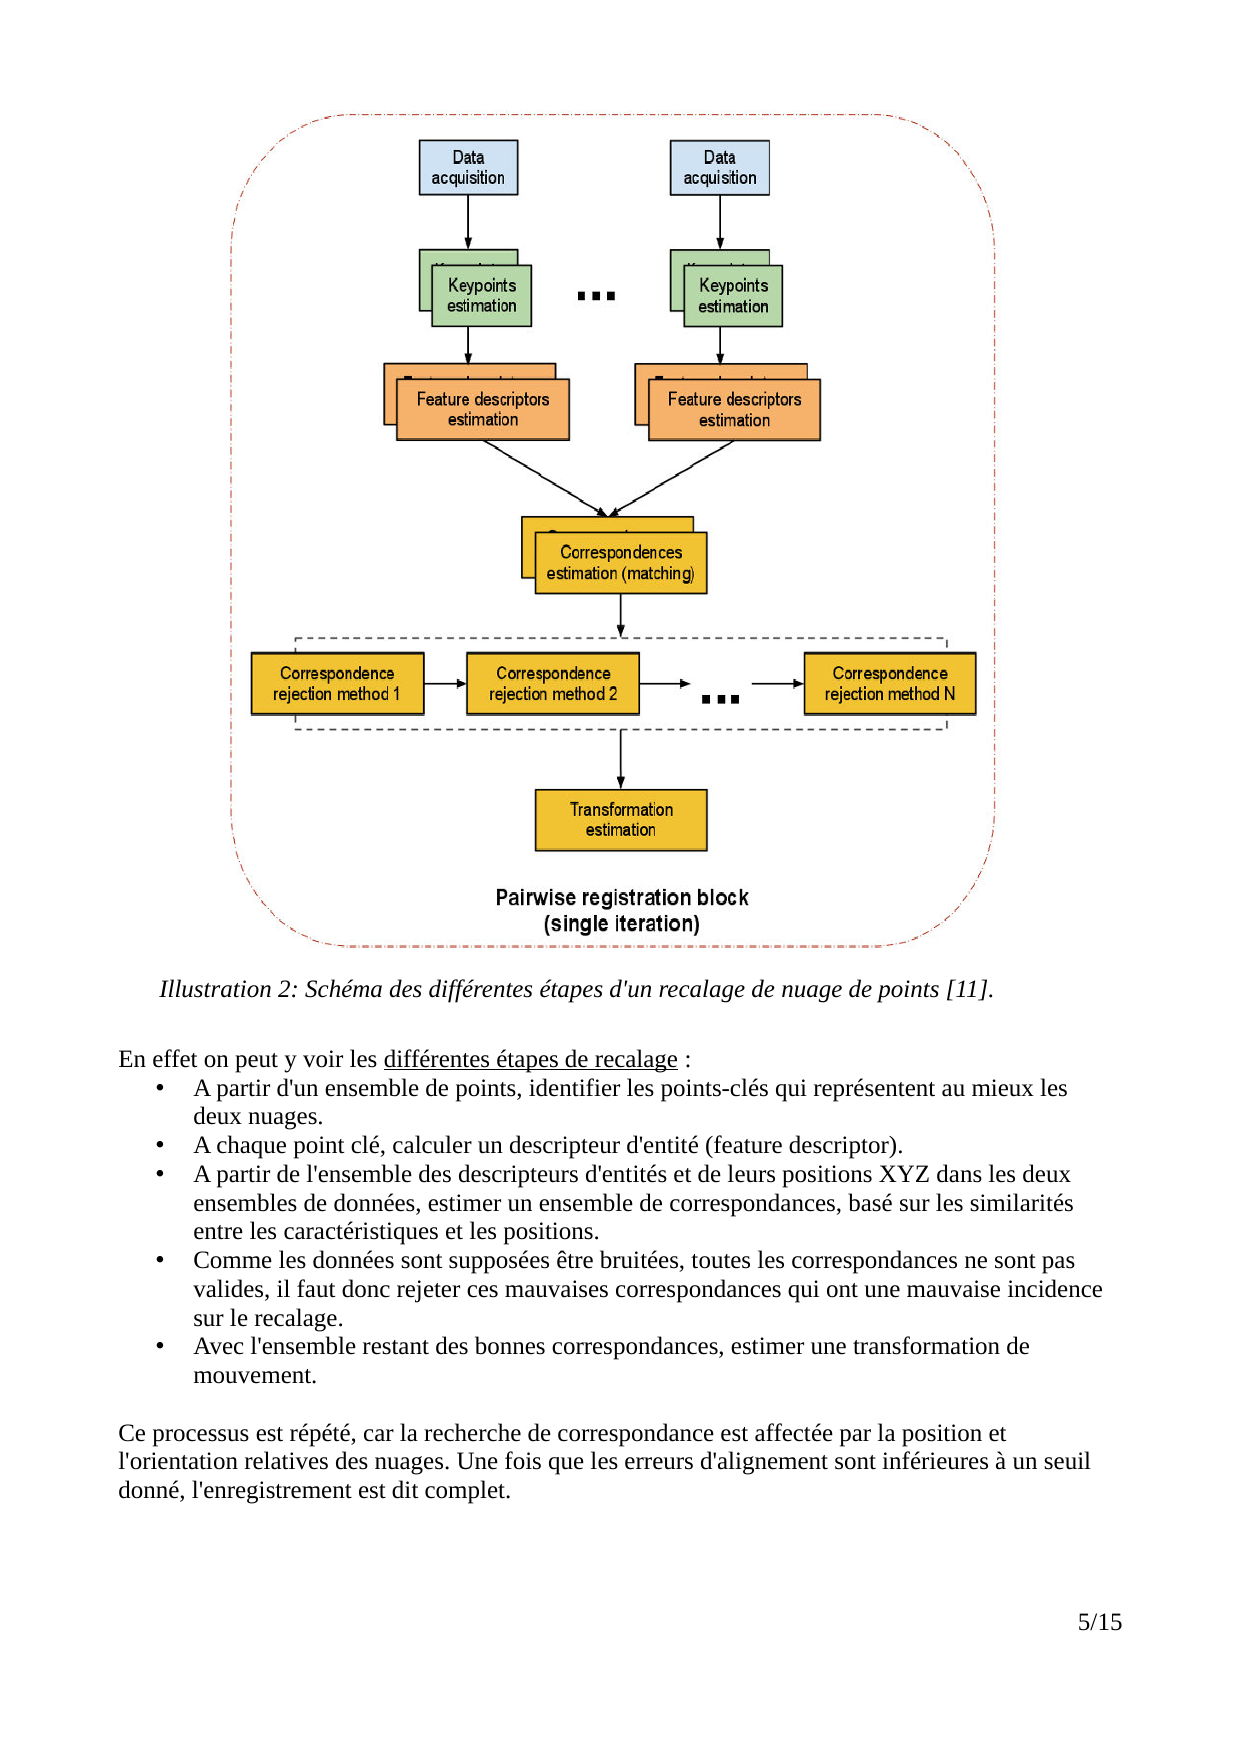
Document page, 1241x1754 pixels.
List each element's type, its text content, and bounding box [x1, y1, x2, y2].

list A partir d'un ensemble de points, identifier les points-clés qui représentent au mieux les deux nuages. [156, 1073, 1122, 1130]
list Avec l'ensemble restant des bonnes correspondances, estimer une transformation de mouvement. [156, 1331, 1122, 1389]
text Ce processus est répété, car la recherche de correspondance est affectée par la position et l'orientation relatives des nuages. Une fois que les erreurs d'alignement sont inférieures à un seuil donné, l'enregistrement est dit complet. [118, 1389, 1122, 1504]
list A chaque point clé, calculer un descripteur d'entité (feature descriptor). [156, 1130, 1122, 1159]
picture [159, 110, 1036, 974]
text Illustration 2: Schéma des différentes étapes d'un recalage de nuage de points [11]. [159, 974, 1036, 1003]
text En effet on peut y voir les différentes étapes de recalage : [118, 1044, 1122, 1073]
list Comme les données sont supposées être bruitées, toutes les correspondances ne sont pas valides, il faut donc rejeter ces mauvaises correspondances qui ont une mauvaise incidence sur le recalage. [156, 1245, 1122, 1331]
list A partir de l'ensemble des descripteurs d'entités et de leurs positions XYZ dans les deux ensembles de données, estimer un ensemble de correspondances, basé sur les similarités entre les caractéristiques et les positions. [156, 1159, 1122, 1245]
